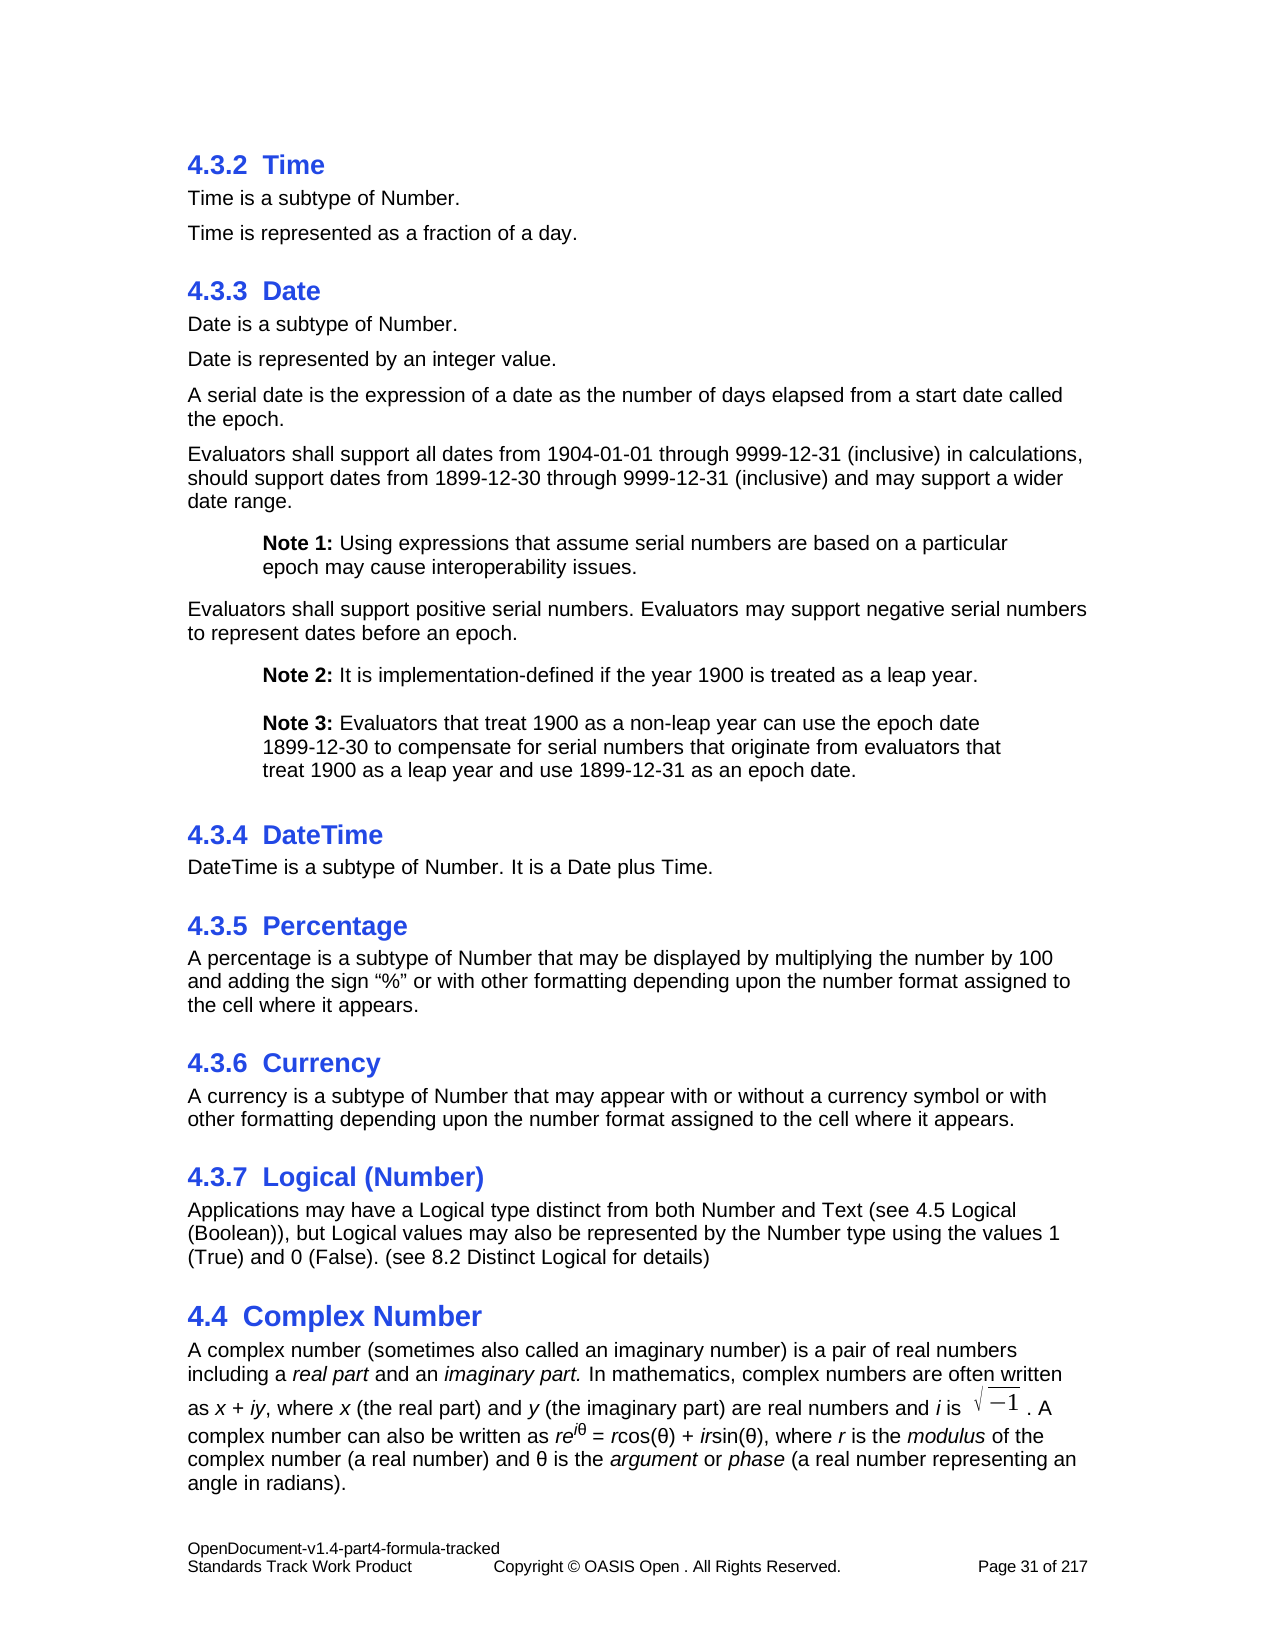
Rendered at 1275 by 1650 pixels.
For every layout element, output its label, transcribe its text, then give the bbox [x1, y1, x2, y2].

text Note 3: Evaluators that treat 1900 as a non-leap year can use the epoch date 1899-12-30 to compensate for serial numbers that originate from evaluators that treat 1900 as a leap year and use 1899-12-31 as an epoch date. [262, 712, 1013, 782]
text A percentage is a subtype of Number that may be displayed by multiplying the number by 100 and adding the sign “%” or with other formatting depending upon the number format assigned to the cell where it appears. [187, 946, 1088, 1017]
subtitle Time [187, 150, 1088, 180]
subtitle Complex Number [187, 1300, 1088, 1332]
text Note 2: It is implementation-defined if the year 1900 is treated as a leap year. [262, 663, 1013, 687]
subtitle DateTime [187, 820, 1088, 850]
text DateTime is a subtype of Number. It is a Date plus Time. [187, 856, 1088, 879]
text Evaluators shall support positive serial numbers. Evaluators may support negative serial numbers to represent dates before an epoch. [187, 597, 1088, 644]
subtitle Percentage [187, 910, 1088, 940]
text A complex number (sometimes also called an imaginary number) is a pair of real numbers including a real part and an imaginary part. In mathematics, complex numbers are often written as x + iy, where x (the real part) and y (the imaginary part) are real numbers and i is . A complex number can also be written as reiθ = rcos(θ) + irsin(θ), where r is the modulus of the complex number (a real number) and θ is the argument or phase (a real number representing an angle in radians). [187, 1338, 1088, 1495]
text Time is a subtype of Number. [187, 186, 1088, 209]
subtitle Logical (Number) [187, 1162, 1088, 1192]
text Applications may have a Logical type distinct from both Number and Text (see 4.5 Logical (Boolean)), but Logical values may also be represented by the Number type using the values 1 (True) and 0 (False). (see 8.2 Distinct Logical for details) [187, 1198, 1088, 1269]
text A serial date is the expression of a date as the number of days elapsed from a start date called the epoch. [187, 383, 1088, 431]
text A currency is a subtype of Number that may appear with or without a currency symbol or with other formatting depending upon the number format assigned to the cell where it appears. [187, 1084, 1088, 1131]
text Date is a subtype of Number. [187, 312, 1088, 336]
text Note 1: Using expressions that assume serial numbers are based on a particular epoch may cause interoperability issues. [262, 532, 1013, 579]
text Date is represented by an integer value. [187, 348, 1088, 371]
subtitle Date [187, 276, 1088, 306]
text Evaluators shall support all dates from 1904-01-01 through 9999-12-31 (inclusive) in calculations, should support dates from 1899-12-30 through 9999-12-31 (inclusive) and may support a wider date range. [187, 443, 1088, 513]
text Time is represented as a fraction of a day. [187, 222, 1088, 245]
subtitle Currency [187, 1048, 1088, 1078]
